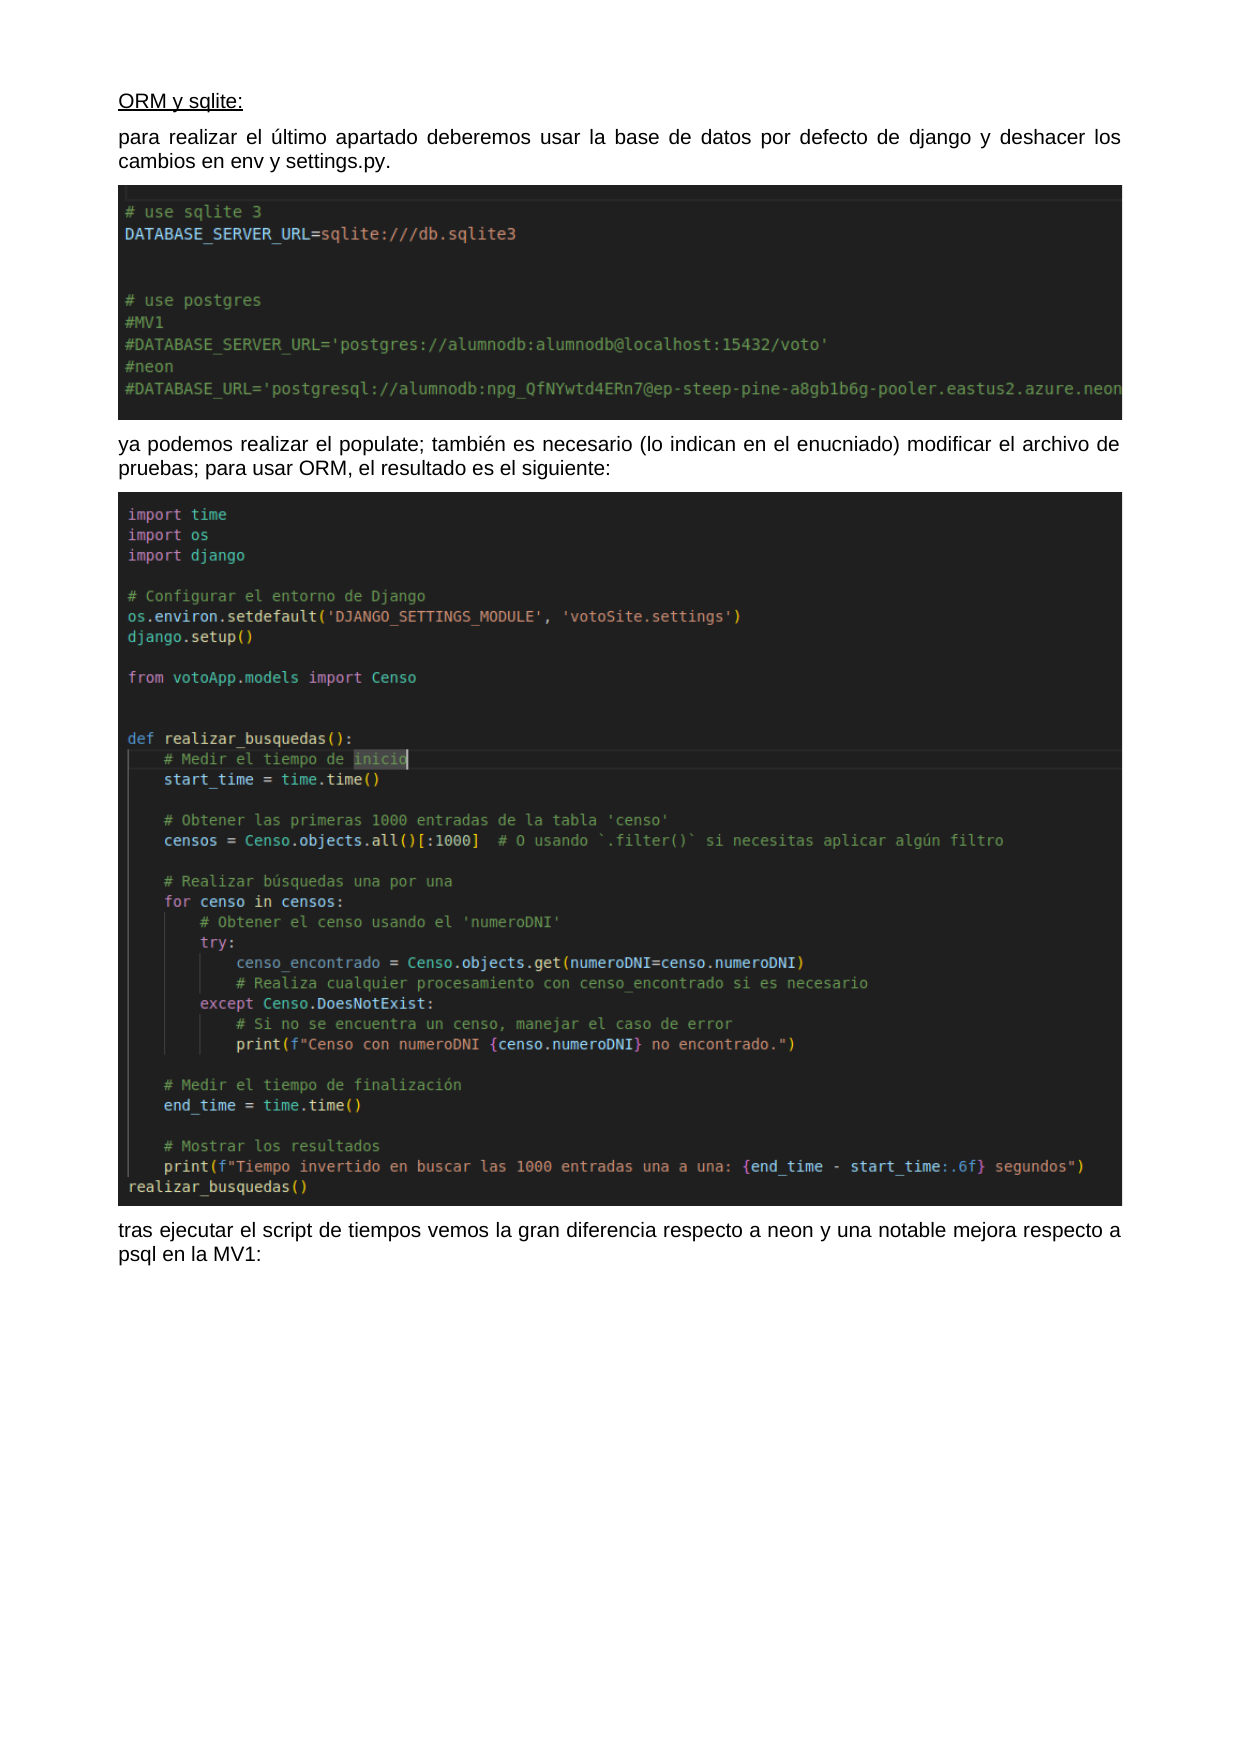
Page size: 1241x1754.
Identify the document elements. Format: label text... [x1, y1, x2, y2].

picture [118, 185, 1123, 420]
picture [118, 492, 1123, 1206]
text para realizar el último apartado deberemos usar la base de datos por defecto de django y deshacer los cambios en env y settings.py. [118, 125, 1122, 173]
text ya podemos realizar el populate; también es necesario (lo indican en el enucniado) modificar el archivo de pruebas; para usar ORM, el resultado es el siguiente: [118, 432, 1122, 480]
text ORM y sqlite: [118, 88, 1122, 112]
text tras ejecutar el script de tiempos vemos la gran diferencia respecto a neon y una notable mejora respecto a psql en la MV1: [118, 1218, 1122, 1266]
